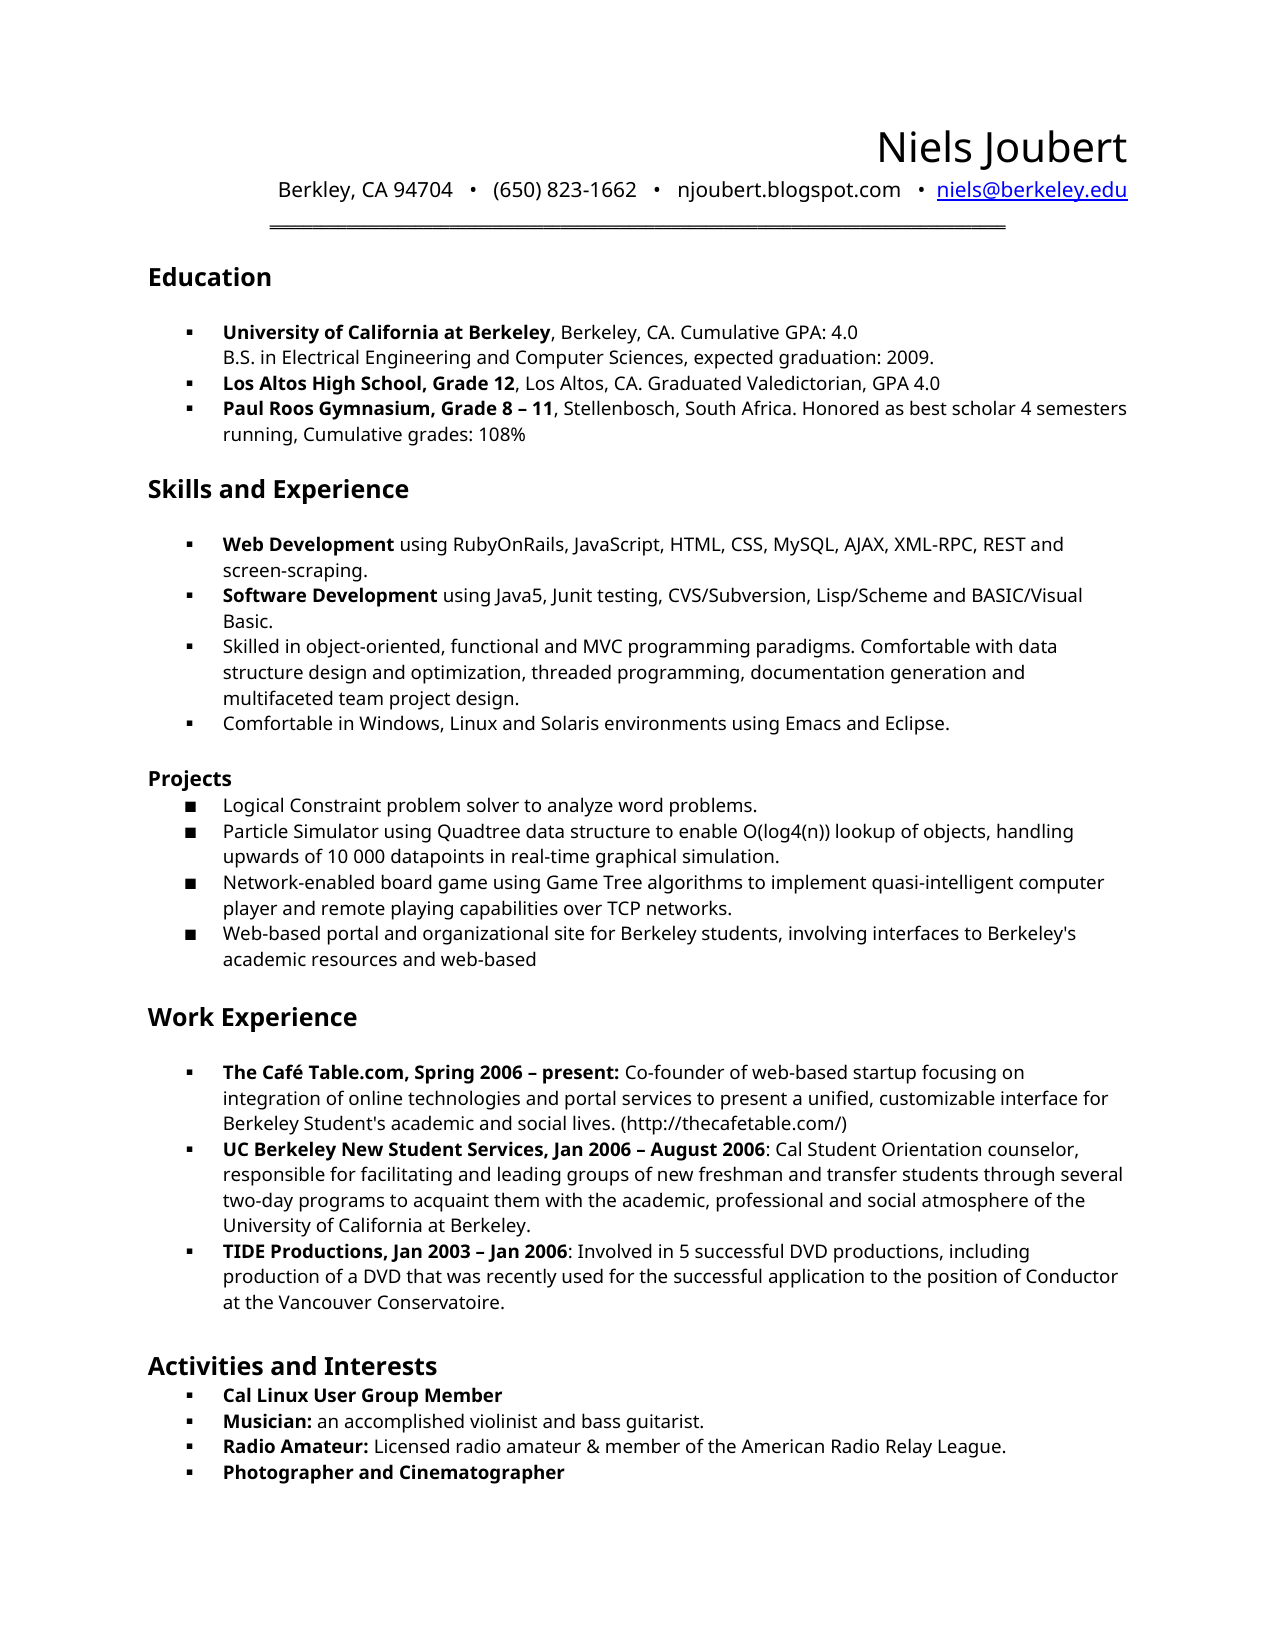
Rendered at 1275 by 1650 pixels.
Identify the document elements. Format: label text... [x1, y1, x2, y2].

list Skilled in object-oriented, functional and MVC programming paradigms. Comfortable with data structure design and optimization, threaded programming, documentation generation and multifaceted team project design. [185, 634, 1127, 710]
list TIDE Productions, Jan 2003 – Jan 2006: Involved in 5 successful DVD productions, including production of a DVD that was recently used for the successful application to the position of Conductor at the Vancouver Conservatoire. [185, 1238, 1127, 1315]
list Network-enabled board game using Game Tree algorithms to implement quasi-intelligent computer player and remote playing capabilities over TCP networks. [185, 869, 1127, 920]
text ‗‗‗‗‗‗‗‗‗‗‗‗‗‗‗‗‗‗‗‗‗‗‗‗‗‗‗‗‗‗‗‗‗‗‗‗‗‗‗‗‗‗‗‗‗‗‗‗‗‗‗‗‗‗‗‗‗‗‗‗‗‗‗‗‗‗‗‗‗‗‗‗‗‗‗‗‗‗‗‗‗‗‗‗‗‗ [148, 203, 1127, 232]
list Comfortable in Windows, Linux and Solaris environments using Emacs and Eclipse. [185, 710, 1127, 736]
list Cal Linux User Group Member [185, 1383, 1127, 1408]
list UC Berkeley New Student Services, Jan 2006 – August 2006: Cal Student Orientation counselor, responsible for facilitating and leading groups of new freshman and transfer students through several two-day programs to acquaint them with the academic, professional and social atmosphere of the University of California at Berkeley. [185, 1136, 1127, 1238]
text Activities and Interests [148, 1349, 1127, 1383]
list Web Development using RubyOnRails, JavaScript, HTML, CSS, MySQL, AJAX, XML-RPC, REST and screen-scraping. [185, 532, 1127, 583]
list Particle Simulator using Quadtree data structure to enable O(log4(n)) lookup of objects, handling upwards of 10 000 datapoints in real-time graphical simulation. [185, 818, 1127, 869]
list Photographer and Cinematographer [185, 1459, 1127, 1485]
list Web-based portal and organizational site for Berkeley students, involving interfaces to Berkeley's academic resources and web-based [185, 920, 1127, 971]
text Niels Joubert [148, 118, 1127, 175]
list Radio Amateur: Licensed radio amateur & member of the American Radio Relay League. [185, 1434, 1127, 1459]
list Paul Roos Gymnasium, Grade 8 – 11, Stellenbosch, South Africa. Honored as best scholar 4 semesters running, Cumulative grades: 108% [185, 396, 1127, 447]
text Berkley, CA 94704 • (650) 823-1662 • njoubert.blogspot.com • niels@berkeley.edu [148, 175, 1127, 203]
list Musician: an accomplished violinist and bass guitarist. [185, 1408, 1127, 1434]
text Education [148, 259, 1127, 293]
list Logical Constraint problem solver to analyze word problems. [185, 793, 1127, 818]
text Skills and Experience [148, 472, 1127, 506]
list University of California at Berkeley, Berkeley, CA. Cumulative GPA: 4.0 [185, 319, 1127, 344]
text B.S. in Electrical Engineering and Computer Sciences, expected graduation: 2009. [148, 344, 1127, 370]
list The Café Table.com, Spring 2006 – present: Co-founder of web-based startup focusing on integration of online technologies and portal services to present a unified, customizable interface for Berkeley Student's academic and social lives. (http://thecafetable.com/) [185, 1059, 1127, 1136]
text Work Experience [148, 1000, 1127, 1034]
list Los Altos High School, Grade 12, Los Altos, CA. Graduated Valedictorian, GPA 4.0 [185, 370, 1127, 396]
list Software Development using Java5, Junit testing, CVS/Subversion, Lisp/Scheme and BASIC/Visual Basic. [185, 583, 1127, 634]
text Projects [148, 764, 1127, 793]
